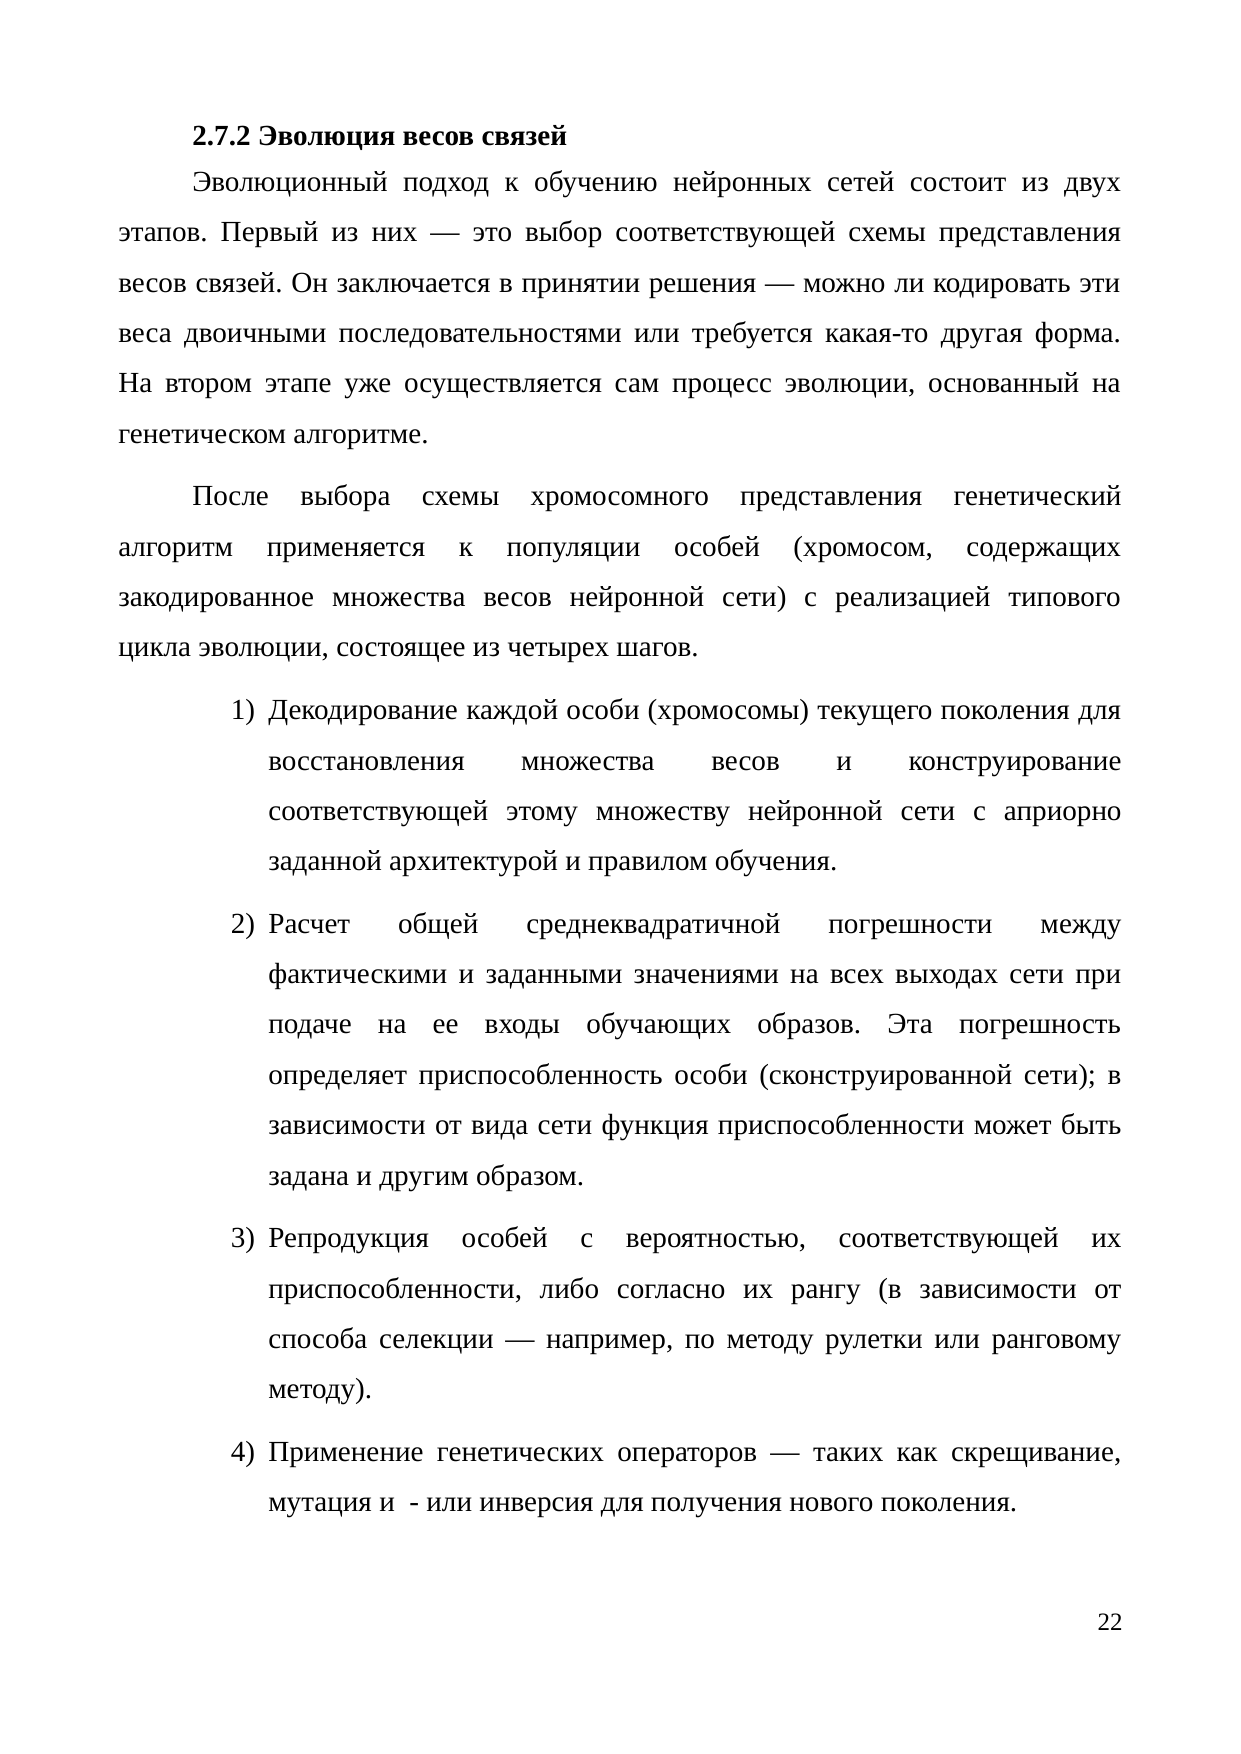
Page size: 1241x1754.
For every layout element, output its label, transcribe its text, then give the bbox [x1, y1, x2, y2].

list Применение генетических операторов — таких как скрещивание, мутация и - или инверсия для получения нового поколения. [231, 1434, 1122, 1518]
subtitle 2.7.2 Эволюция весов связей [118, 118, 1122, 152]
list Декодирование каждой особи (хромосомы) текущего поколения для восстановления множества весов и конструирование соответствующей этому множеству нейронной сети с априорно заданной архитектурой и правилом обучения. [231, 692, 1122, 877]
text Эволюционный подход к обучению нейронных сетей состоит из двух этапов. Первый из них — это выбор соответствующей схемы представления весов связей. Он заключается в принятии решения — можно ли кодировать эти веса двоичными последовательностями или требуется какая-то другая форма. На втором этапе уже осуществляется сам процесс эволюции, основанный на генетическом алгоритме. [118, 164, 1122, 449]
list Репродукция особей с вероятностью, соответствующей их приспособленности, либо согласно их рангу (в зависимости от способа селекции — например, по методу рулетки или ранговому методу). [231, 1220, 1122, 1405]
list Расчет общей среднеквадратичной погрешности между фактическими и заданными значениями на всех выходах сети при подаче на ее входы обучающих образов. Эта погрешность определяет приспособленность особи (сконструированной сети); в зависимости от вида сети функция приспособленности может быть задана и другим образом. [231, 906, 1122, 1191]
text После выбора схемы хромосомного представления генетический алгоритм применяется к популяции особей (хромосом, содержащих закодированное множества весов нейронной сети) с реализацией типового цикла эволюции, состоящее из четырех шагов. [118, 478, 1122, 663]
